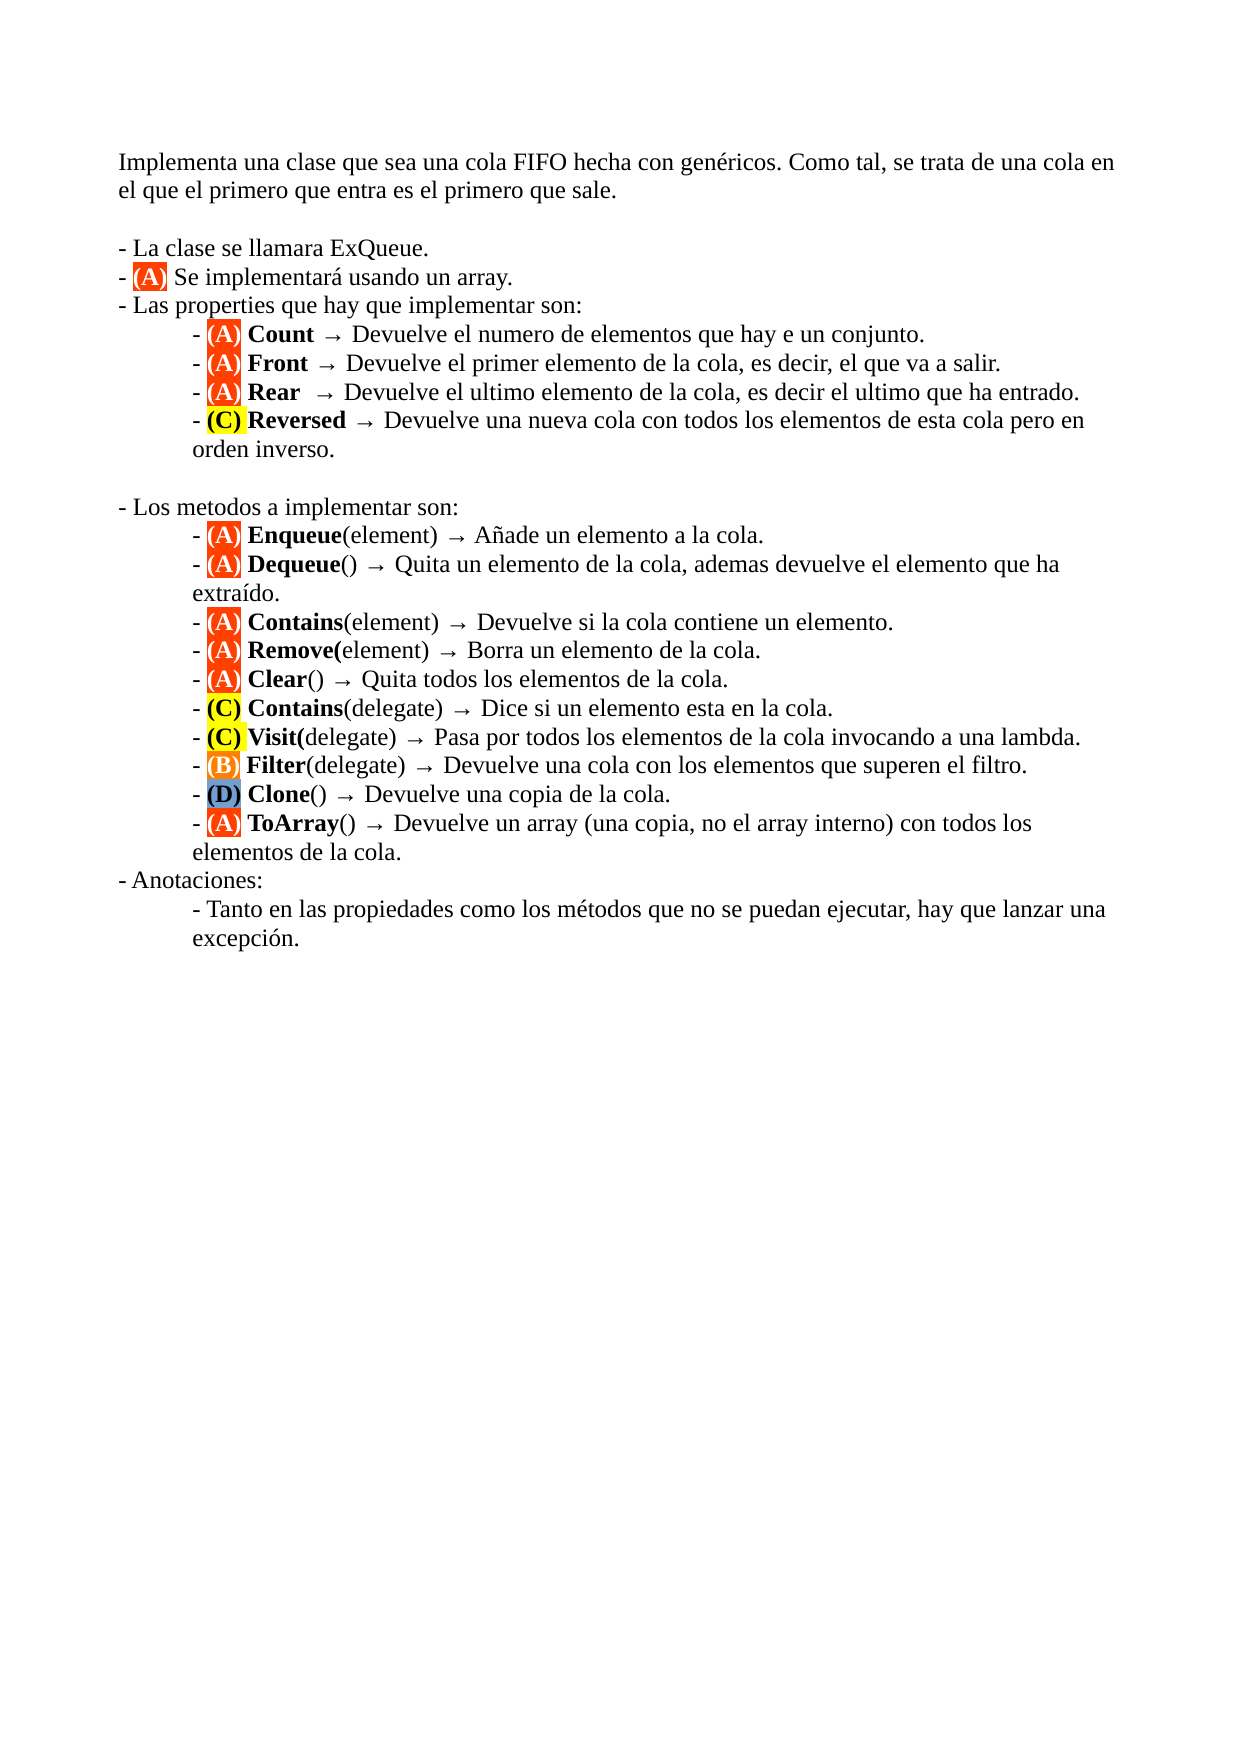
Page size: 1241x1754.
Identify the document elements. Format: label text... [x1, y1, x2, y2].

text - La clase se llamara ExQueue. [118, 233, 1122, 262]
text - (A) Front → Devuelve el primer elemento de la cola, es decir, el que va a salir. - (A) Rear → Devuelve el ultimo elemento de la cola, es decir el ultimo que ha entrado. - (C) Reversed → Devuelve una nueva cola con todos los elementos de esta cola pero en orden inverso. - Los metodos a implementar son: - (A) Enqueue(element) → Añade un elemento a la cola. - (A) Dequeue() → Quita un elemento de la cola, ademas devuelve el elemento que ha extraído. - (A) Contains(element) → Devuelve si la cola contiene un elemento. - (A) Remove(element) → Borra un elemento de la cola. - (A) Clear() → Quita todos los elementos de la cola. - (C) Contains(delegate) → Dice si un elemento esta en la cola. - (C) Visit(delegate) → Pasa por todos los elementos de la cola invocando a una lambda. - (B) Filter(delegate) → Devuelve una cola con los elementos que superen el filtro. - (D) Clone() → Devuelve una copia de la cola. - (A) ToArray() → Devuelve un array (una copia, no el array interno) con todos los elementos de la cola. - Anotaciones: - Tanto en las propiedades como los métodos que no se puedan ejecutar, hay que lanzar una excepción. [118, 348, 1122, 952]
text - (A) Se implementará usando un array. - Las properties que hay que implementar son: [118, 262, 1122, 319]
text Implementa una clase que sea una cola FIFO hecha con genéricos. Como tal, se trata de una cola en el que el primero que entra es el primero que sale. [118, 147, 1122, 204]
text - (A) Count → Devuelve el numero de elementos que hay e un conjunto. [118, 319, 1122, 348]
